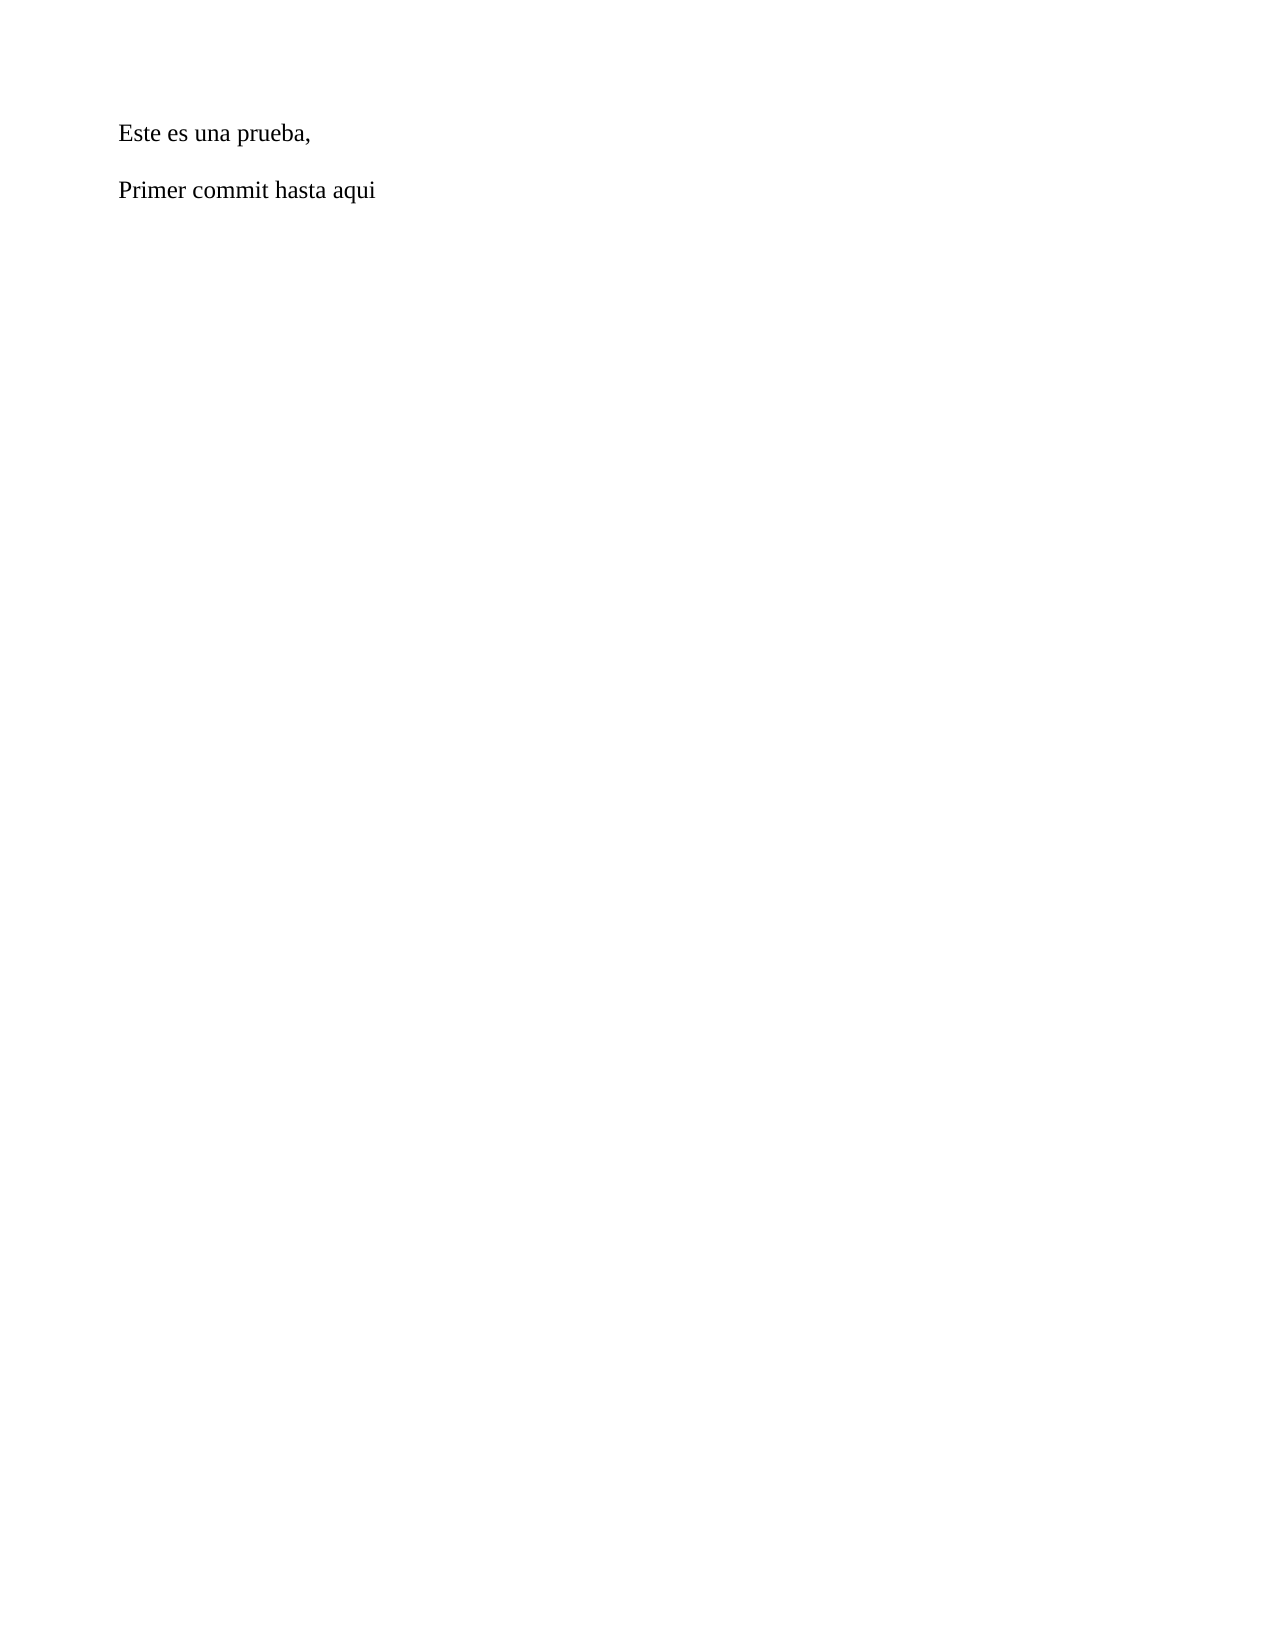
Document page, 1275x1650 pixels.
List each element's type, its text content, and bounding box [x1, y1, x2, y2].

text Este es una prueba, [118, 118, 1157, 147]
text Primer commit hasta aqui [118, 176, 1157, 204]
